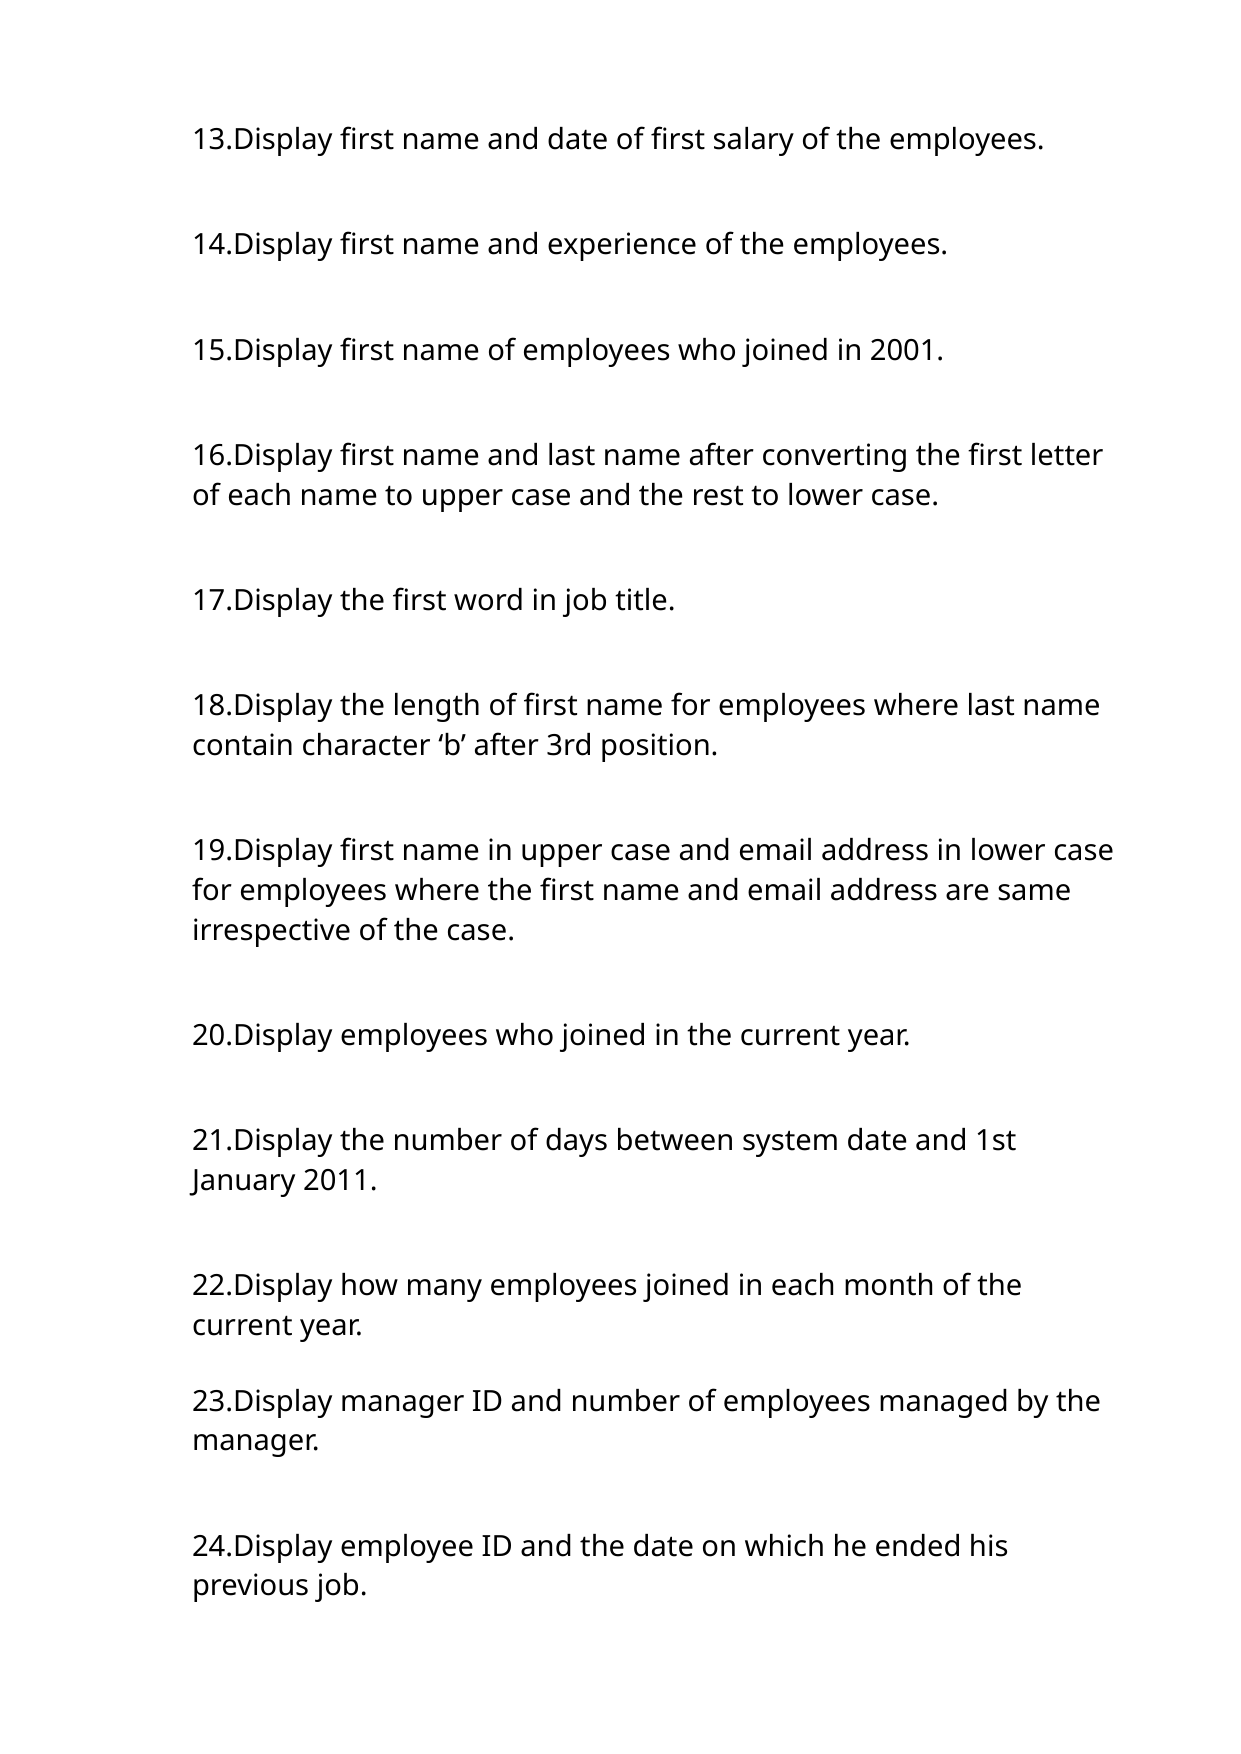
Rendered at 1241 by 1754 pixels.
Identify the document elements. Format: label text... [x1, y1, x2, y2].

list Display the first word in job title. [118, 579, 1122, 619]
list Display first name and last name after converting the first letter of each name to upper case and the rest to lower case. [118, 434, 1122, 513]
list Display how many employees joined in each month of the current year. [118, 1264, 1122, 1344]
list Display manager ID and number of employees managed by the manager. [118, 1380, 1122, 1459]
list Display first name and date of first salary of the employees. [118, 118, 1122, 158]
list Display employees who joined in the current year. [118, 1014, 1122, 1054]
list Display the number of days between system date and 1st January 2011. [118, 1119, 1122, 1199]
list Display the length of first name for employees where last name contain character ‘b’ after 3rd position. [118, 684, 1122, 764]
list Display first name and experience of the employees. [118, 223, 1122, 263]
list Display first name of employees who joined in 2001. [118, 329, 1122, 368]
list Display first name in upper case and email address in lower case for employees where the first name and email address are same irrespective of the case. [118, 829, 1122, 948]
list Display employee ID and the date on which he ended his previous job. [118, 1525, 1122, 1604]
